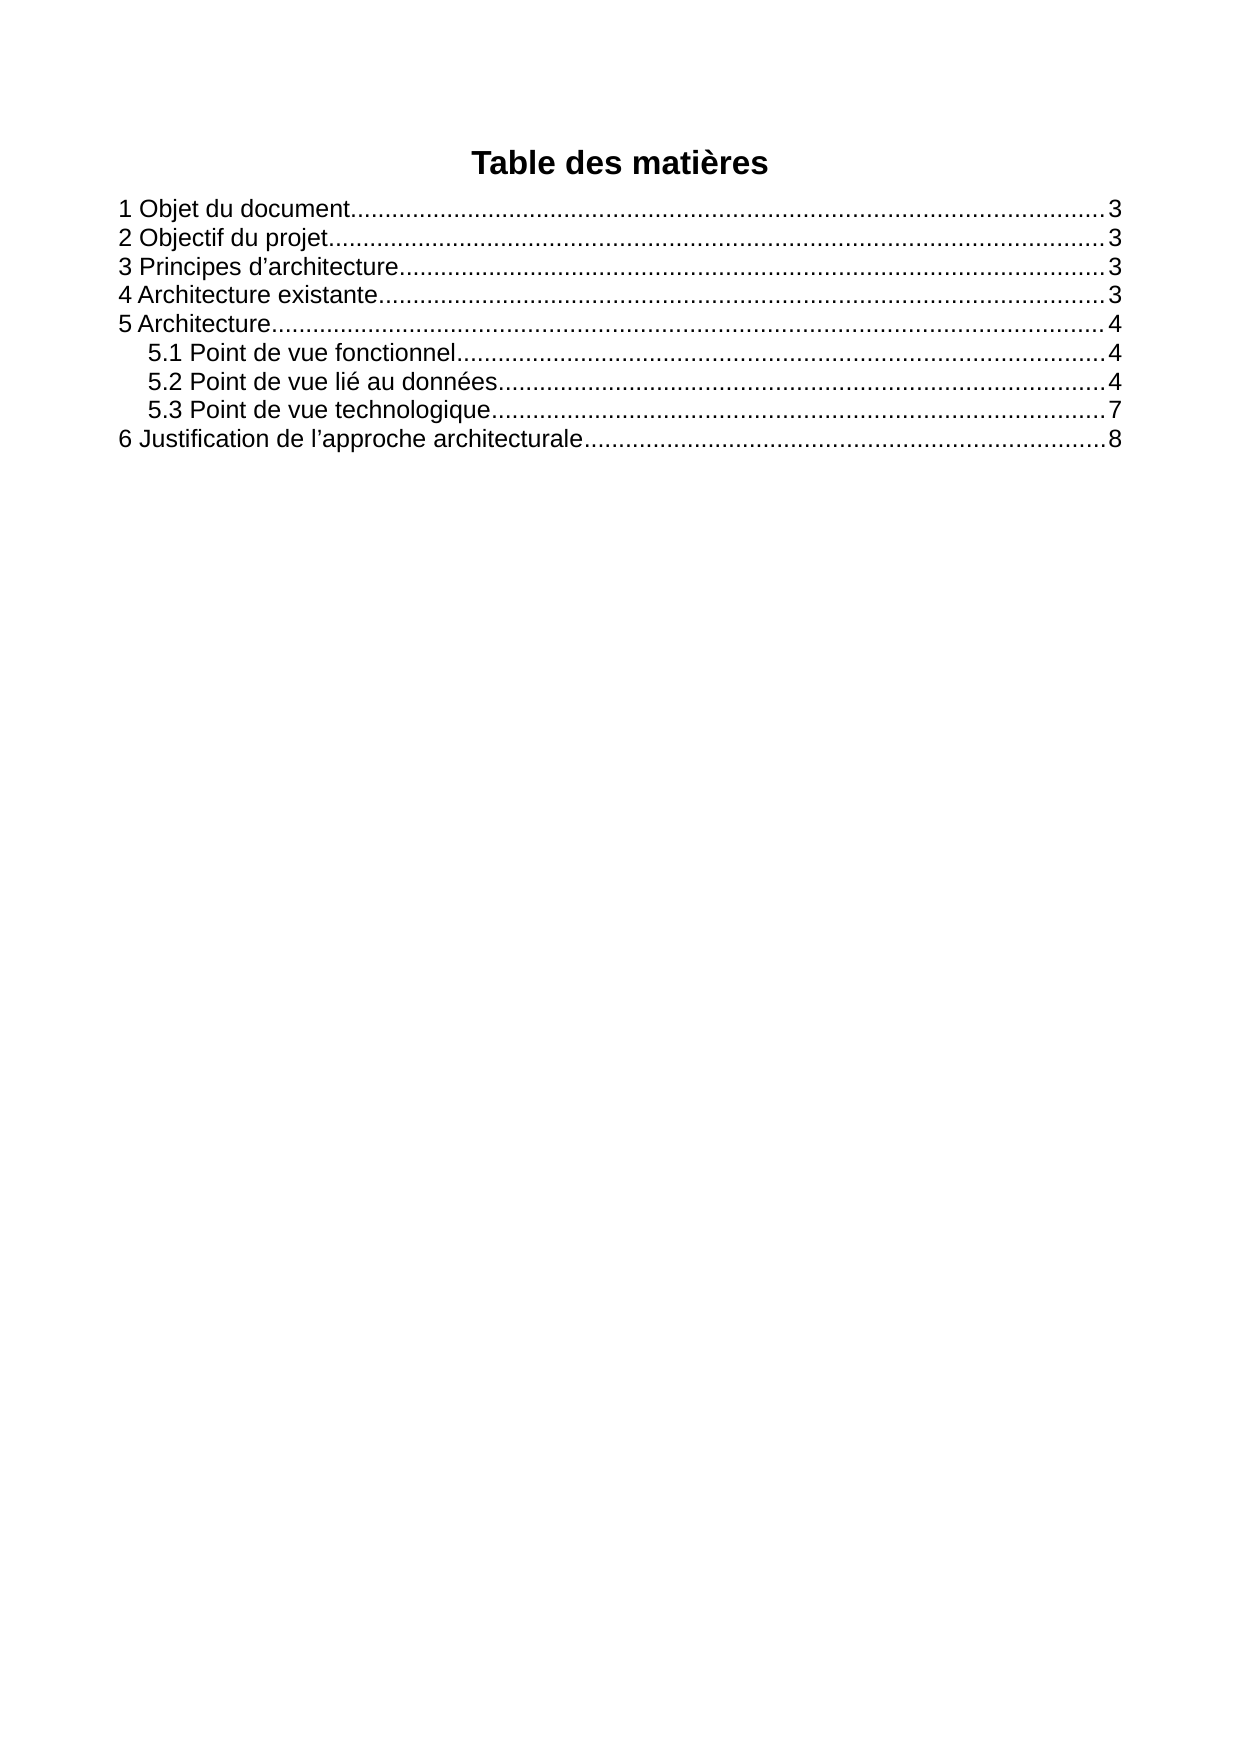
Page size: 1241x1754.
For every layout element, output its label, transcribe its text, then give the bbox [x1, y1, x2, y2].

text 1 Objet du document 3 [118, 194, 1122, 223]
text 6 Justification de l’approche architecturale 8 [118, 424, 1122, 453]
text 5.3 Point de vue technologique 7 [148, 395, 1122, 424]
subtitle Table des matières [118, 143, 1122, 182]
text 3 Principes d’architecture 3 [118, 252, 1122, 280]
text 5 Architecture 4 [118, 309, 1122, 338]
text 4 Architecture existante 3 [118, 280, 1122, 309]
text 5.2 Point de vue lié au données 4 [148, 367, 1122, 395]
text 5.1 Point de vue fonctionnel 4 [148, 338, 1122, 367]
text 2 Objectif du projet 3 [118, 223, 1122, 252]
